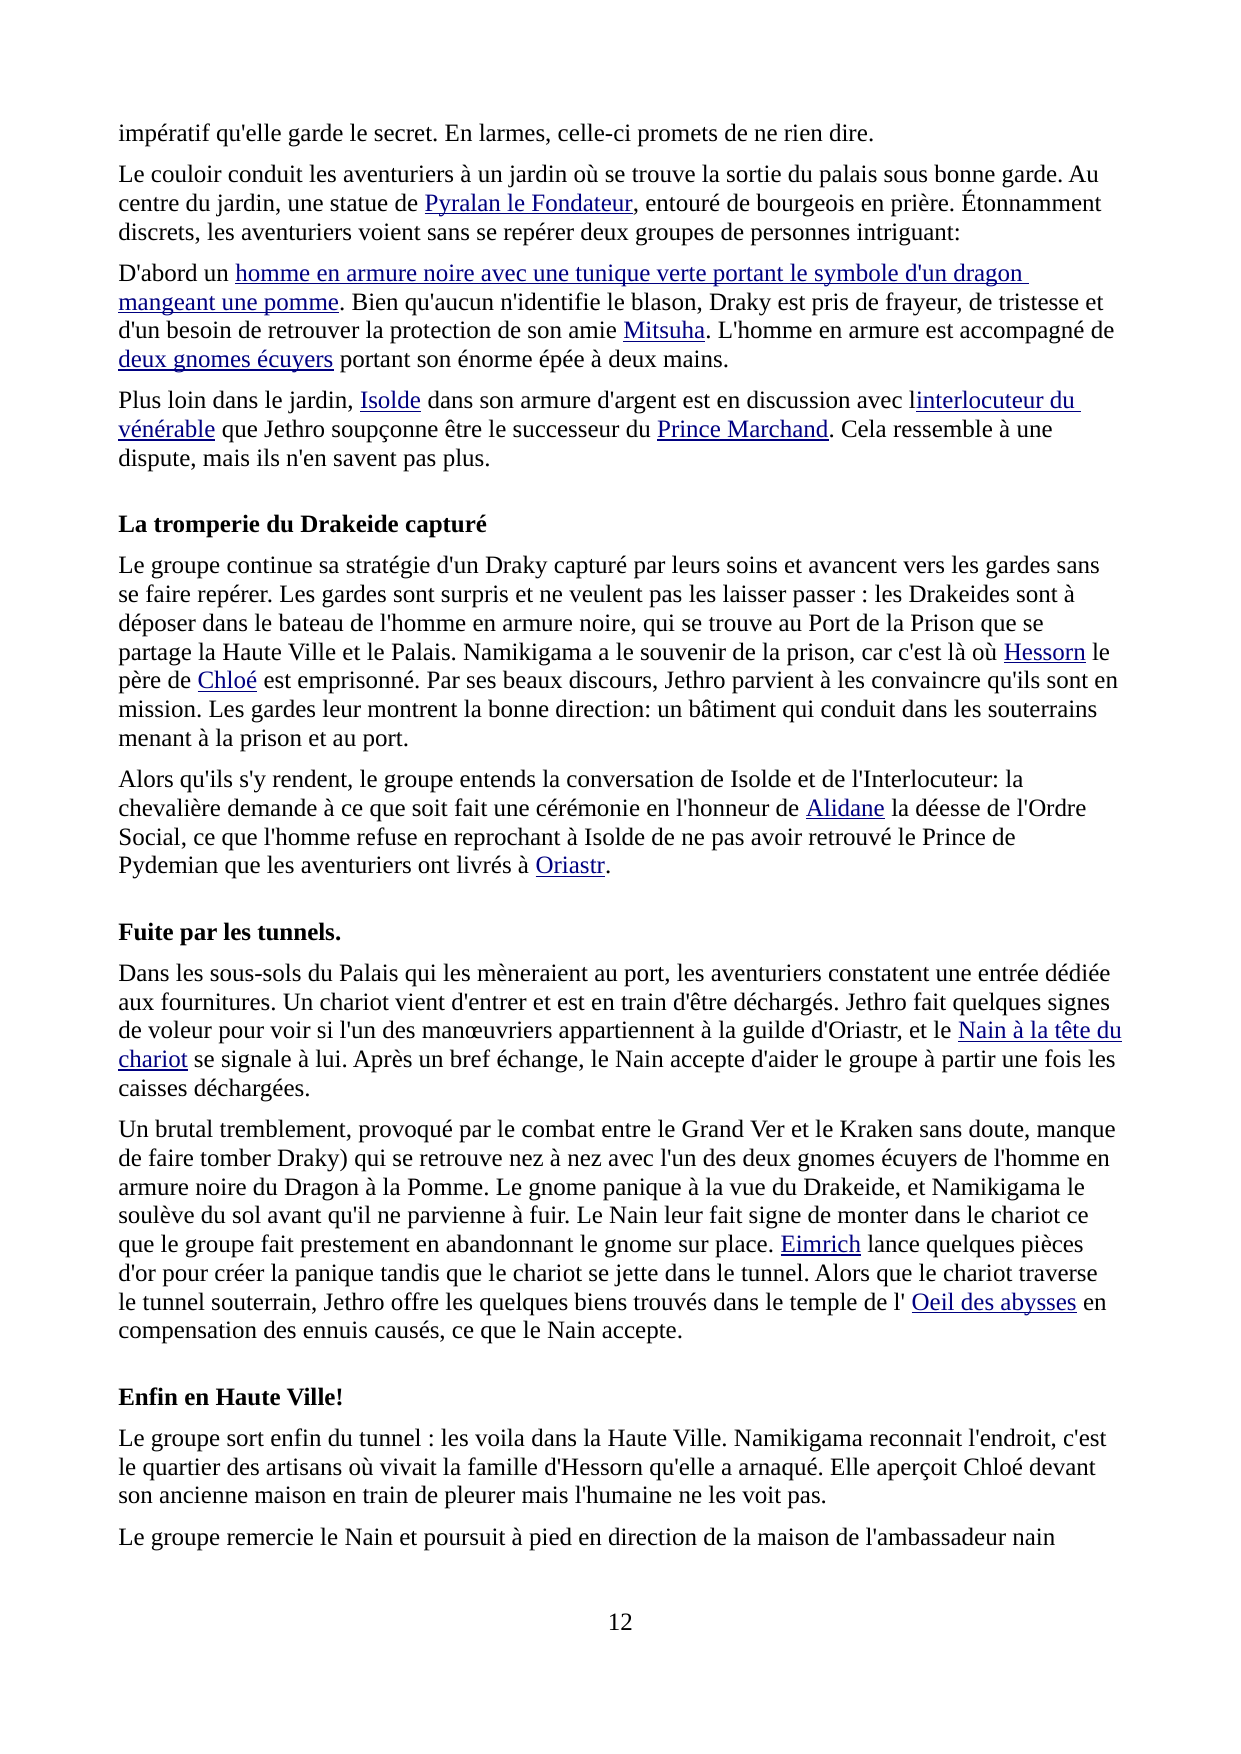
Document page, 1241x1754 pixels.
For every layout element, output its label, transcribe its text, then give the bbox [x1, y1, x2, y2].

text Le groupe remercie le Nain et poursuit à pied en direction de la maison de l'ambassadeur nain [118, 1522, 1122, 1551]
subtitle Enfin en Haute Ville! [118, 1382, 1122, 1411]
text Un brutal tremblement, provoqué par le combat entre le Grand Ver et le Kraken sans doute, manque de faire tomber Draky) qui se retrouve nez à nez avec l'un des deux gnomes écuyers de l'homme en armure noire du Dragon à la Pomme. Le gnome panique à la vue du Drakeide, et Namikigama le soulève du sol avant qu'il ne parvienne à fuir. Le Nain leur fait signe de monter dans le chariot ce que le groupe fait prestement en abandonnant le gnome sur place. Eimrich lance quelques pièces d'or pour créer la panique tandis que le chariot se jette dans le tunnel. Alors que le chariot traverse le tunnel souterrain, Jethro offre les quelques biens trouvés dans le temple de l' Oeil des abysses en compensation des ennuis causés, ce que le Nain accepte. [118, 1114, 1122, 1344]
text Le groupe sort enfin du tunnel : les voila dans la Haute Ville. Namikigama reconnait l'endroit, c'est le quartier des artisans où vivait la famille d'Hessorn qu'elle a arnaqué. Elle aperçoit Chloé devant son ancienne maison en train de pleurer mais l'humaine ne les voit pas. [118, 1423, 1122, 1509]
text D'abord un homme en armure noire avec une tunique verte portant le symbole d'un dragon mangeant une pomme. Bien qu'aucun n'identifie le blason, Draky est pris de frayeur, de tristesse et d'un besoin de retrouver la protection de son amie Mitsuha. L'homme en armure est accompagné de deux gnomes écuyers portant son énorme épée à deux mains. [118, 258, 1122, 373]
text Plus loin dans le jardin, Isolde dans son armure d'argent est en discussion avec linterlocuteur du vénérable que Jethro soupçonne être le successeur du Prince Marchand. Cela ressemble à une dispute, mais ils n'en savent pas plus. [118, 386, 1122, 472]
text Dans les sous-sols du Palais qui les mèneraient au port, les aventuriers constatent une entrée dédiée aux fournitures. Un chariot vient d'entrer et est en train d'être déchargés. Jethro fait quelques signes de voleur pour voir si l'un des manœuvriers appartiennent à la guilde d'Oriastr, et le Nain à la tête du chariot se signale à lui. Après un bref échange, le Nain accepte d'aider le groupe à partir une fois les caisses déchargées. [118, 958, 1122, 1102]
text impératif qu'elle garde le secret. En larmes, celle-ci promets de ne rien dire. [118, 118, 1122, 147]
text Le couloir conduit les aventuriers à un jardin où se trouve la sortie du palais sous bonne garde. Au centre du jardin, une statue de Pyralan le Fondateur, entouré de bourgeois en prière. Étonnamment discrets, les aventuriers voient sans se repérer deux groupes de personnes intriguant: [118, 159, 1122, 246]
text Le groupe continue sa stratégie d'un Draky capturé par leurs soins et avancent vers les gardes sans se faire repérer. Les gardes sont surpris et ne veulent pas les laisser passer : les Drakeides sont à déposer dans le bateau de l'homme en armure noire, qui se trouve au Port de la Prison que se partage la Haute Ville et le Palais. Namikigama a le souvenir de la prison, car c'est là où Hessorn le père de Chloé est emprisonné. Par ses beaux discours, Jethro parvient à les convaincre qu'ils sont en mission. Les gardes leur montrent la bonne direction: un bâtiment qui conduit dans les souterrains menant à la prison et au port. [118, 551, 1122, 752]
subtitle Fuite par les tunnels. [118, 917, 1122, 946]
text Alors qu'ils s'y rendent, le groupe entends la conversation de Isolde et de l'Interlocuteur: la chevalière demande à ce que soit fait une cérémonie en l'honneur de Alidane la déesse de l'Ordre Social, ce que l'homme refuse en reprochant à Isolde de ne pas avoir retrouvé le Prince de Pydemian que les aventuriers ont livrés à Oriastr. [118, 764, 1122, 879]
subtitle La tromperie du Drakeide capturé [118, 509, 1122, 538]
